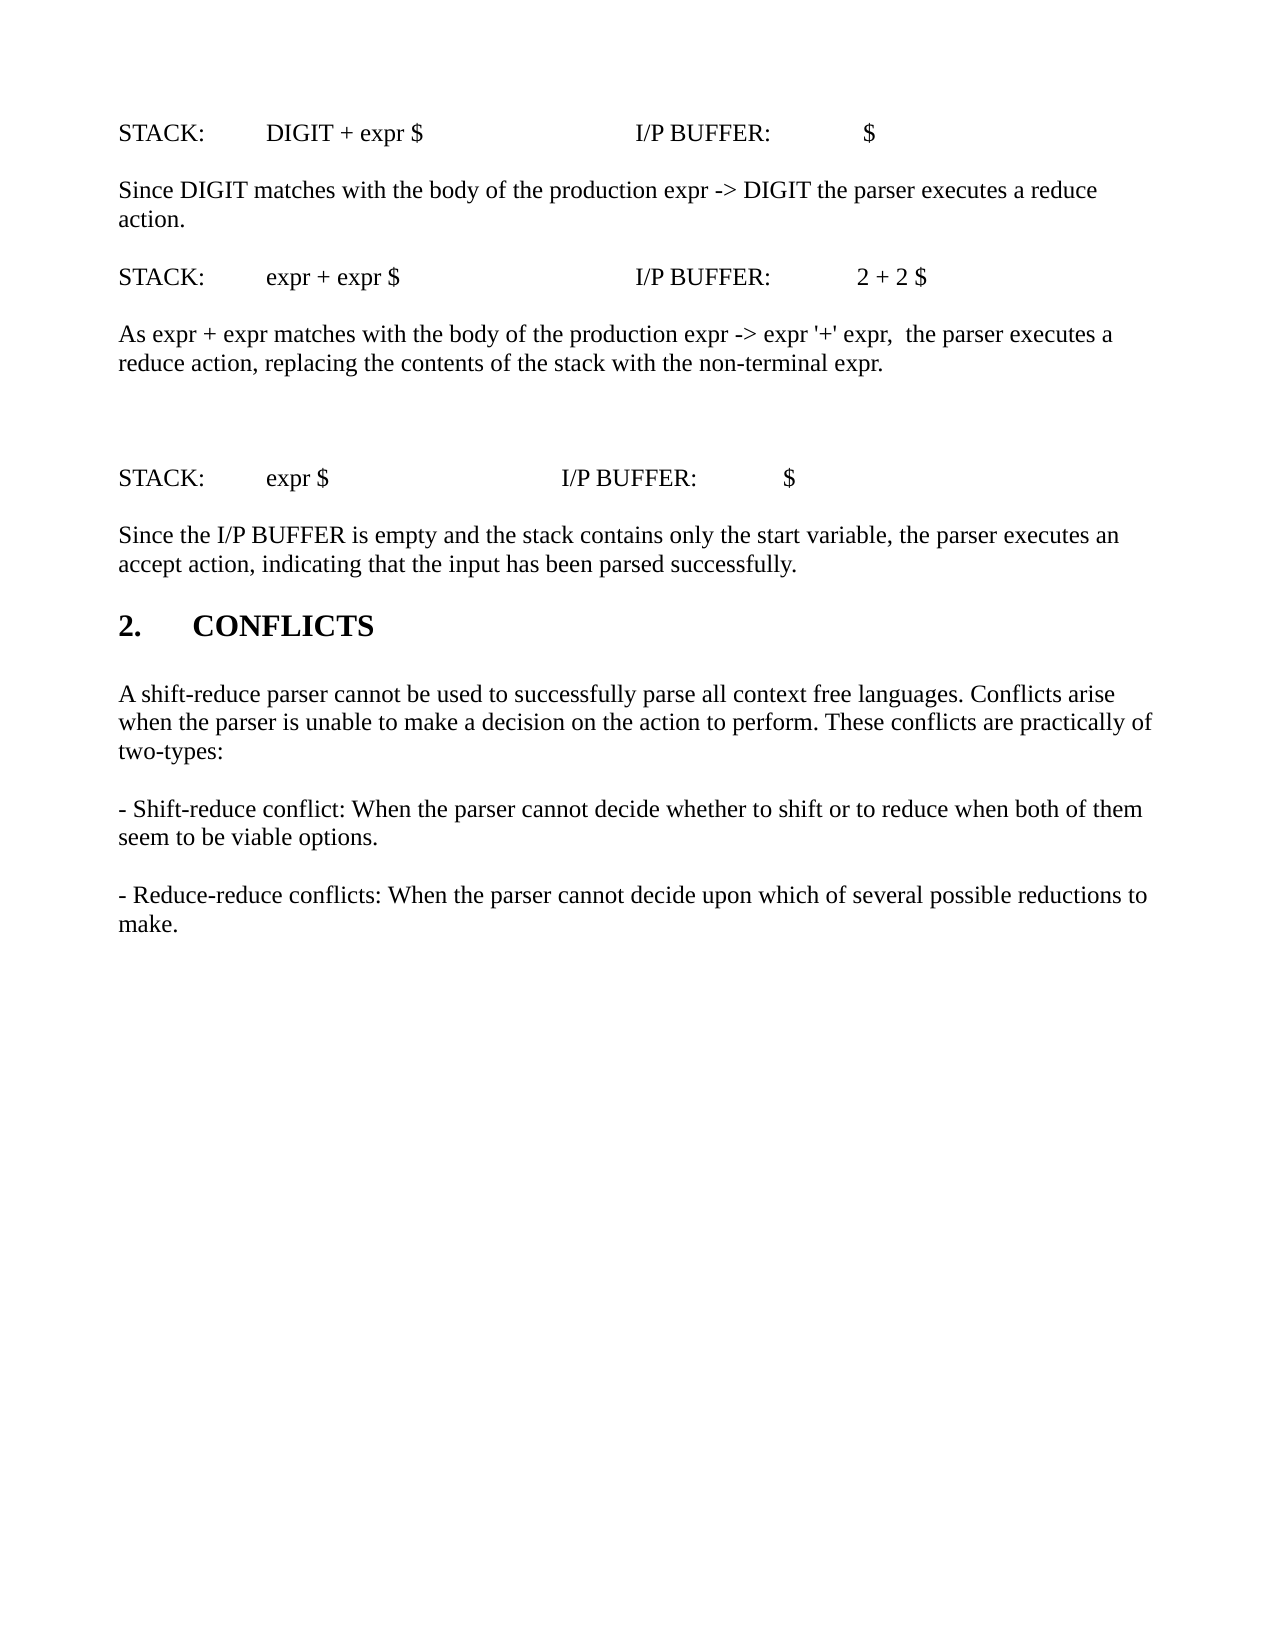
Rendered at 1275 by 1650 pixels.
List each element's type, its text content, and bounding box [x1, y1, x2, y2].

text - Shift-reduce conflict: When the parser cannot decide whether to shift or to reduce when both of them seem to be viable options. [118, 794, 1157, 851]
text STACK: expr + expr $ I/P BUFFER: 2 + 2 $ [118, 262, 1157, 291]
text Since DIGIT matches with the body of the production expr -> DIGIT the parser executes a reduce action. [118, 176, 1157, 233]
text A shift-reduce parser cannot be used to successfully parse all context free languages. Conflicts arise when the parser is unable to make a decision on the action to perform. These conflicts are practically of two-types: [118, 679, 1157, 765]
text - Reduce-reduce conflicts: When the parser cannot decide upon which of several possible reductions to make. [118, 880, 1157, 937]
text As expr + expr matches with the body of the production expr -> expr '+' expr, the parser executes a reduce action, replacing the contents of the stack with the non-terminal expr. [118, 319, 1157, 377]
text STACK: expr $ I/P BUFFER: $ [118, 463, 1157, 492]
text Since the I/P BUFFER is empty and the stack contains only the start variable, the parser executes an accept action, indicating that the input has been parsed successfully. [118, 521, 1157, 578]
text STACK: DIGIT + expr $ I/P BUFFER: $ [118, 118, 1157, 147]
text 2. CONFLICTS [118, 607, 1157, 643]
